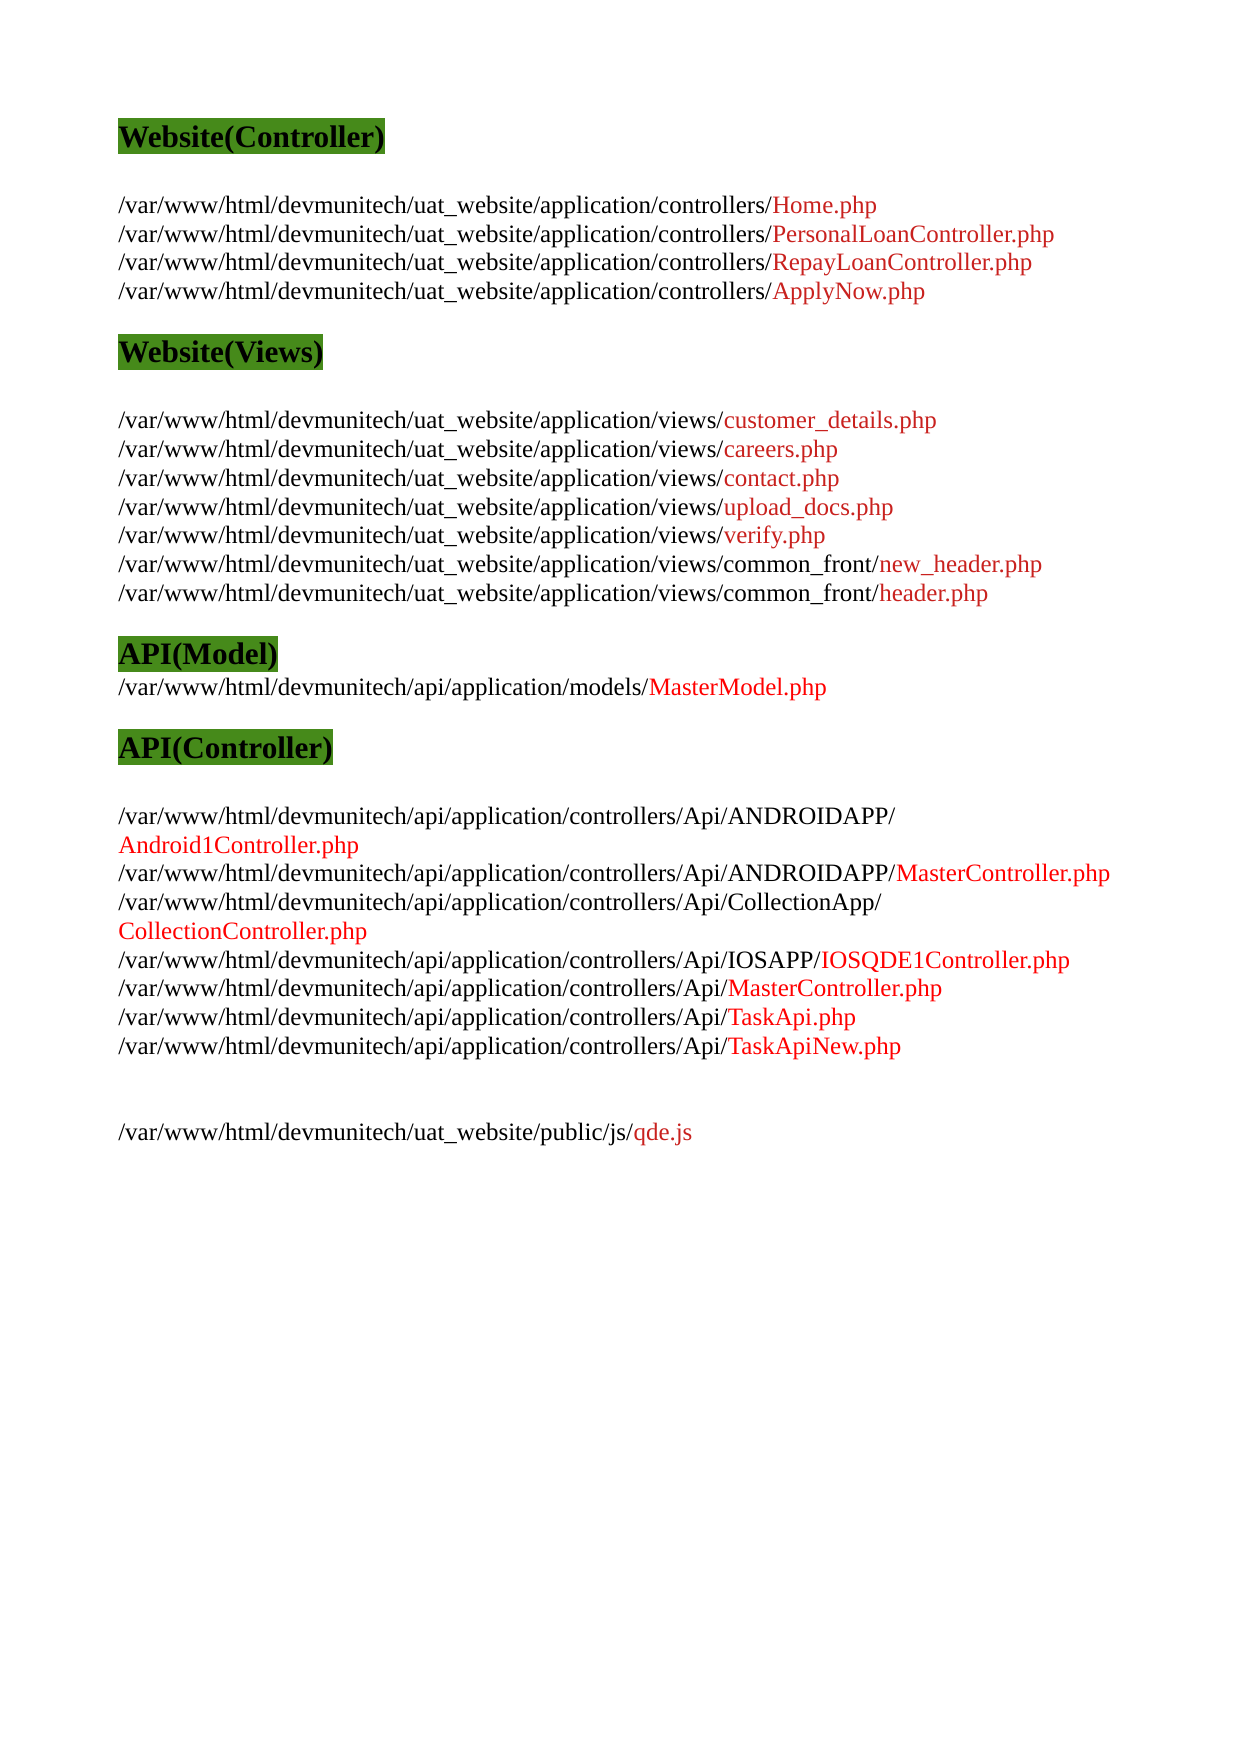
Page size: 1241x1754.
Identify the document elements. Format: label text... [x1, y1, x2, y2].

text Website(Views) [118, 334, 1122, 406]
text /var/www/html/devmunitech/uat_website/application/views/upload_docs.php [118, 492, 1122, 521]
text /var/www/html/devmunitech/uat_website/application/views/contact.php [118, 463, 1122, 492]
text /var/www/html/devmunitech/uat_website/public/js/qde.js [118, 1117, 1122, 1146]
text /var/www/html/devmunitech/api/application/controllers/Api/ANDROIDAPP/MasterController.php [118, 858, 1122, 887]
text /var/www/html/devmunitech/uat_website/application/views/common_front/new_header.php [118, 549, 1122, 578]
text /var/www/html/devmunitech/api/application/models/MasterModel.php [118, 672, 1122, 700]
text /var/www/html/devmunitech/api/application/controllers/Api/MasterController.php [118, 973, 1122, 1002]
text API(Controller) [118, 729, 1122, 765]
text /var/www/html/devmunitech/api/application/controllers/Api/ANDROIDAPP/Android1Controller.php [118, 801, 1122, 858]
text /var/www/html/devmunitech/uat_website/application/controllers/RepayLoanController.php /var/www/html/devmunitech/uat_website/application/controllers/ApplyNow.php [118, 247, 1122, 305]
text /var/www/html/devmunitech/uat_website/application/views/verify.php [118, 521, 1122, 549]
text /var/www/html/devmunitech/api/application/controllers/Api/TaskApiNew.php [118, 1031, 1122, 1060]
text /var/www/html/devmunitech/uat_website/application/views/careers.php [118, 434, 1122, 463]
text /var/www/html/devmunitech/uat_website/application/views/common_front/header.php [118, 578, 1122, 607]
text /var/www/html/devmunitech/api/application/controllers/Api/CollectionApp/CollectionController.php [118, 887, 1122, 945]
text Website(Controller) /var/www/html/devmunitech/uat_website/application/controllers/Home.php /var/www/html/devmunitech/uat_website/application/controllers/PersonalLoanController.php [118, 118, 1122, 247]
text /var/www/html/devmunitech/api/application/controllers/Api/IOSAPP/IOSQDE1Controller.php [118, 945, 1122, 973]
text API(Model) [118, 636, 1122, 672]
text /var/www/html/devmunitech/api/application/controllers/Api/TaskApi.php [118, 1002, 1122, 1031]
text /var/www/html/devmunitech/uat_website/application/views/customer_details.php [118, 406, 1122, 434]
